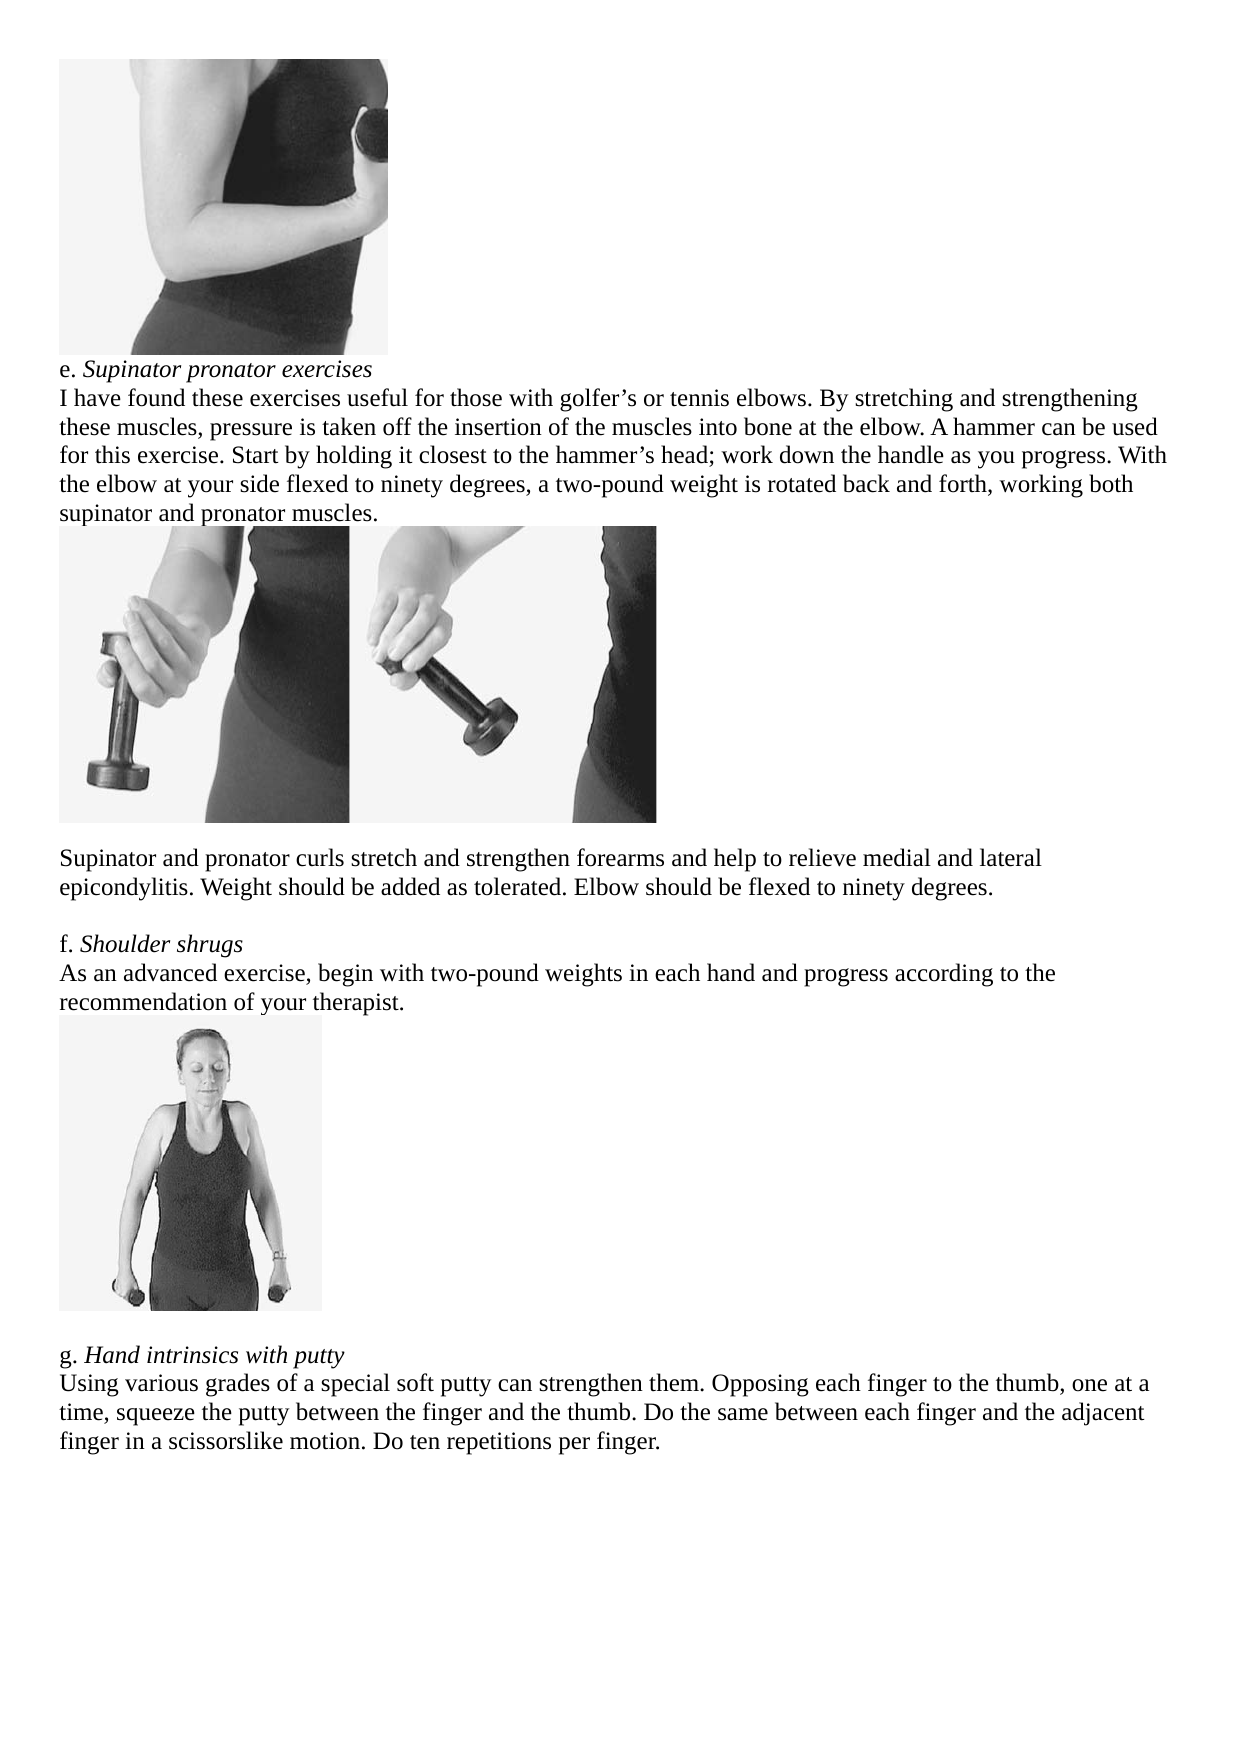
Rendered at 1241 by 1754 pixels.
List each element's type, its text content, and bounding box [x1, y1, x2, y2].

picture [59, 1015, 322, 1311]
text e. Supinator pronator exercises [59, 59, 1181, 383]
text As an advanced exercise, begin with two-pound weights in each hand and progress according to the recommendation of your therapist. [59, 958, 1181, 1016]
text I have found these exercises useful for those with golfer’s or tennis elbows. By stretching and strengthening these muscles, pressure is taken off the insertion of the muscles into bone at the elbow. A hammer can be used for this exercise. Start by holding it closest to the hammer’s head; work down the handle as you progress. With the elbow at your side flexed to ninety degrees, a two-pound weight is rotated back and forth, working both supinator and pronator muscles. [59, 383, 1181, 527]
picture [59, 59, 388, 355]
text g. Hand intrinsics with putty [59, 1340, 1181, 1368]
picture [59, 526, 657, 823]
text Supinator and pronator curls stretch and strengthen forearms and help to relieve medial and lateral epicondylitis. Weight should be added as tolerated. Elbow should be flexed to ninety degrees. [59, 843, 1181, 901]
text Using various grades of a special soft putty can strengthen them. Opposing each finger to the thumb, one at a time, squeeze the putty between the finger and the thumb. Do the same between each finger and the adjacent finger in a scissorslike motion. Do ten repetitions per finger. [59, 1368, 1181, 1455]
text f. Shoulder shrugs [59, 929, 1181, 958]
